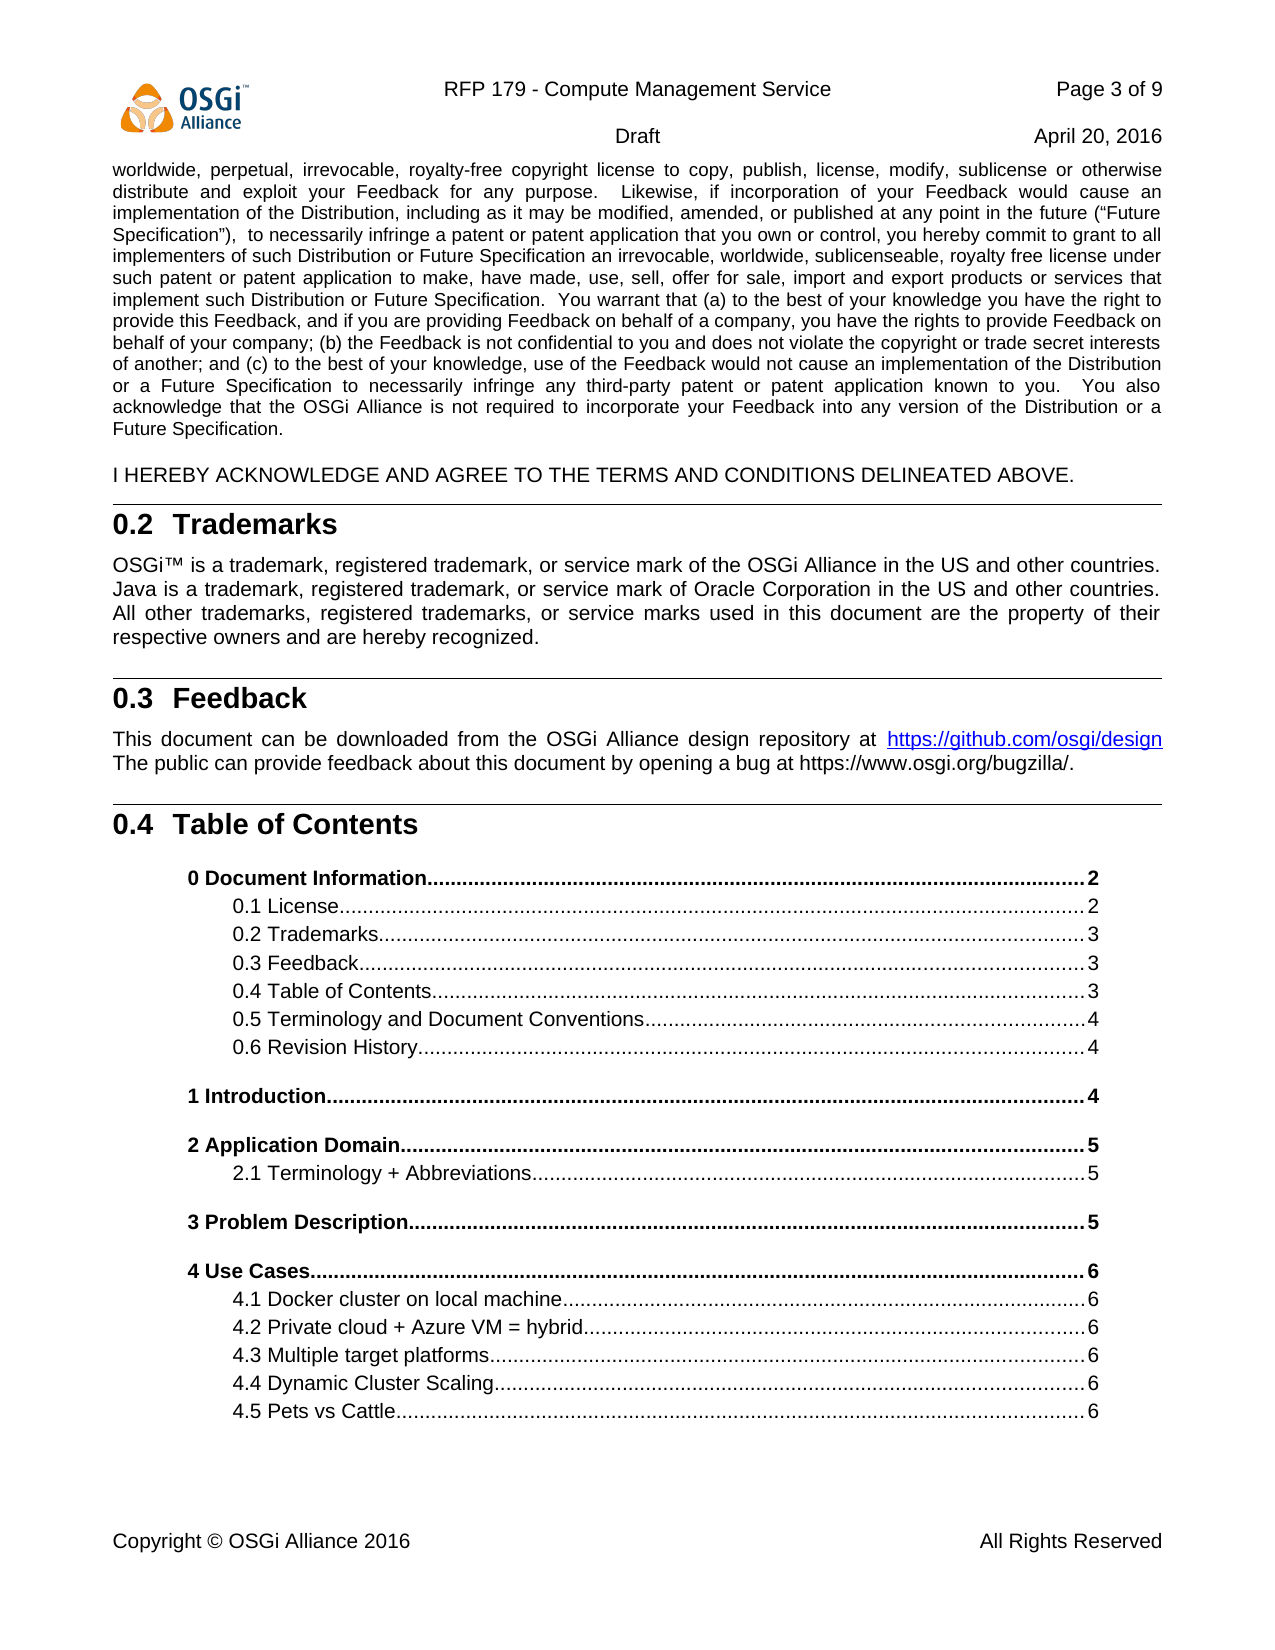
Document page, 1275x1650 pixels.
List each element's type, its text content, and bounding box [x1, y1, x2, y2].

subtitle Trademarks [112, 505, 1162, 541]
text worldwide, perpetual, irrevocable, royalty-free copyright license to copy, publish, license, modify, sublicense or otherwise distribute and exploit your Feedback for any purpose. Likewise, if incorporation of your Feedback would cause an implementation of the Distribution, including as it may be modified, amended, or published at any point in the future (“Future Specification”), to necessarily infringe a patent or patent application that you own or control, you hereby commit to grant to all implementers of such Distribution or Future Specification an irrevocable, worldwide, sublicenseable, royalty free license under such patent or patent application to make, have made, use, sell, offer for sale, import and export products or services that implement such Distribution or Future Specification. You warrant that (a) to the best of your knowledge you have the right to provide this Feedback, and if you are providing Feedback on behalf of a company, you have the rights to provide Feedback on behalf of your company; (b) the Feedback is not confidential to you and does not violate the copyright or trade secret interests of another; and (c) to the best of your knowledge, use of the Feedback would not cause an implementation of the Distribution or a Future Specification to necessarily infringe any third-party patent or patent application known to you. You also acknowledge that the OSGi Alliance is not required to incorporate your Feedback into any version of the Distribution or a Future Specification. [112, 159, 1162, 439]
text 4.5 Pets vs Cattle 6 [232, 1399, 1162, 1423]
text 0.4 Table of Contents 3 [232, 978, 1162, 1002]
text 4.1 Docker cluster on local machine 6 [232, 1287, 1162, 1311]
text 4 Use Cases 6 [187, 1259, 1162, 1283]
text 4.4 Dynamic Cluster Scaling 6 [232, 1371, 1162, 1395]
picture [113, 76, 257, 140]
text I HEREBY ACKNOWLEDGE AND AGREE TO THE TERMS AND CONDITIONS DELINEATED ABOVE. [112, 463, 1162, 487]
text 2 Application Domain 5 [187, 1133, 1162, 1157]
text 0.1 License 2 [232, 894, 1162, 918]
text 0.3 Feedback 3 [232, 950, 1162, 974]
text 4.3 Multiple target platforms 6 [232, 1343, 1162, 1367]
text 0.6 Revision History 4 [232, 1035, 1162, 1059]
subtitle Feedback [112, 679, 1162, 715]
subtitle Table of Contents [112, 805, 1162, 841]
text This document can be downloaded from the OSGi Alliance design repository at https://github.com/osgi/design The public can provide feedback about this document by opening a bug at https://www.osgi.org/bugzilla/. [112, 727, 1162, 775]
text 4.2 Private cloud + Azure VM = hybrid 6 [232, 1315, 1162, 1339]
text 0.2 Trademarks 3 [232, 922, 1162, 946]
text 2.1 Terminology + Abbreviations 5 [232, 1161, 1162, 1185]
text 0 Document Information 2 [187, 866, 1162, 890]
text OSGi™ is a trademark, registered trademark, or service mark of the OSGi Alliance in the US and other countries. Java is a trademark, registered trademark, or service mark of Oracle Corporation in the US and other countries. All other trademarks, registered trademarks, or service marks used in this document are the property of their respective owners and are hereby recognized. [112, 553, 1162, 649]
text 1 Introduction 4 [187, 1084, 1162, 1108]
text 0.5 Terminology and Document Conventions 4 [232, 1007, 1162, 1031]
text 3 Problem Description 5 [187, 1210, 1162, 1234]
